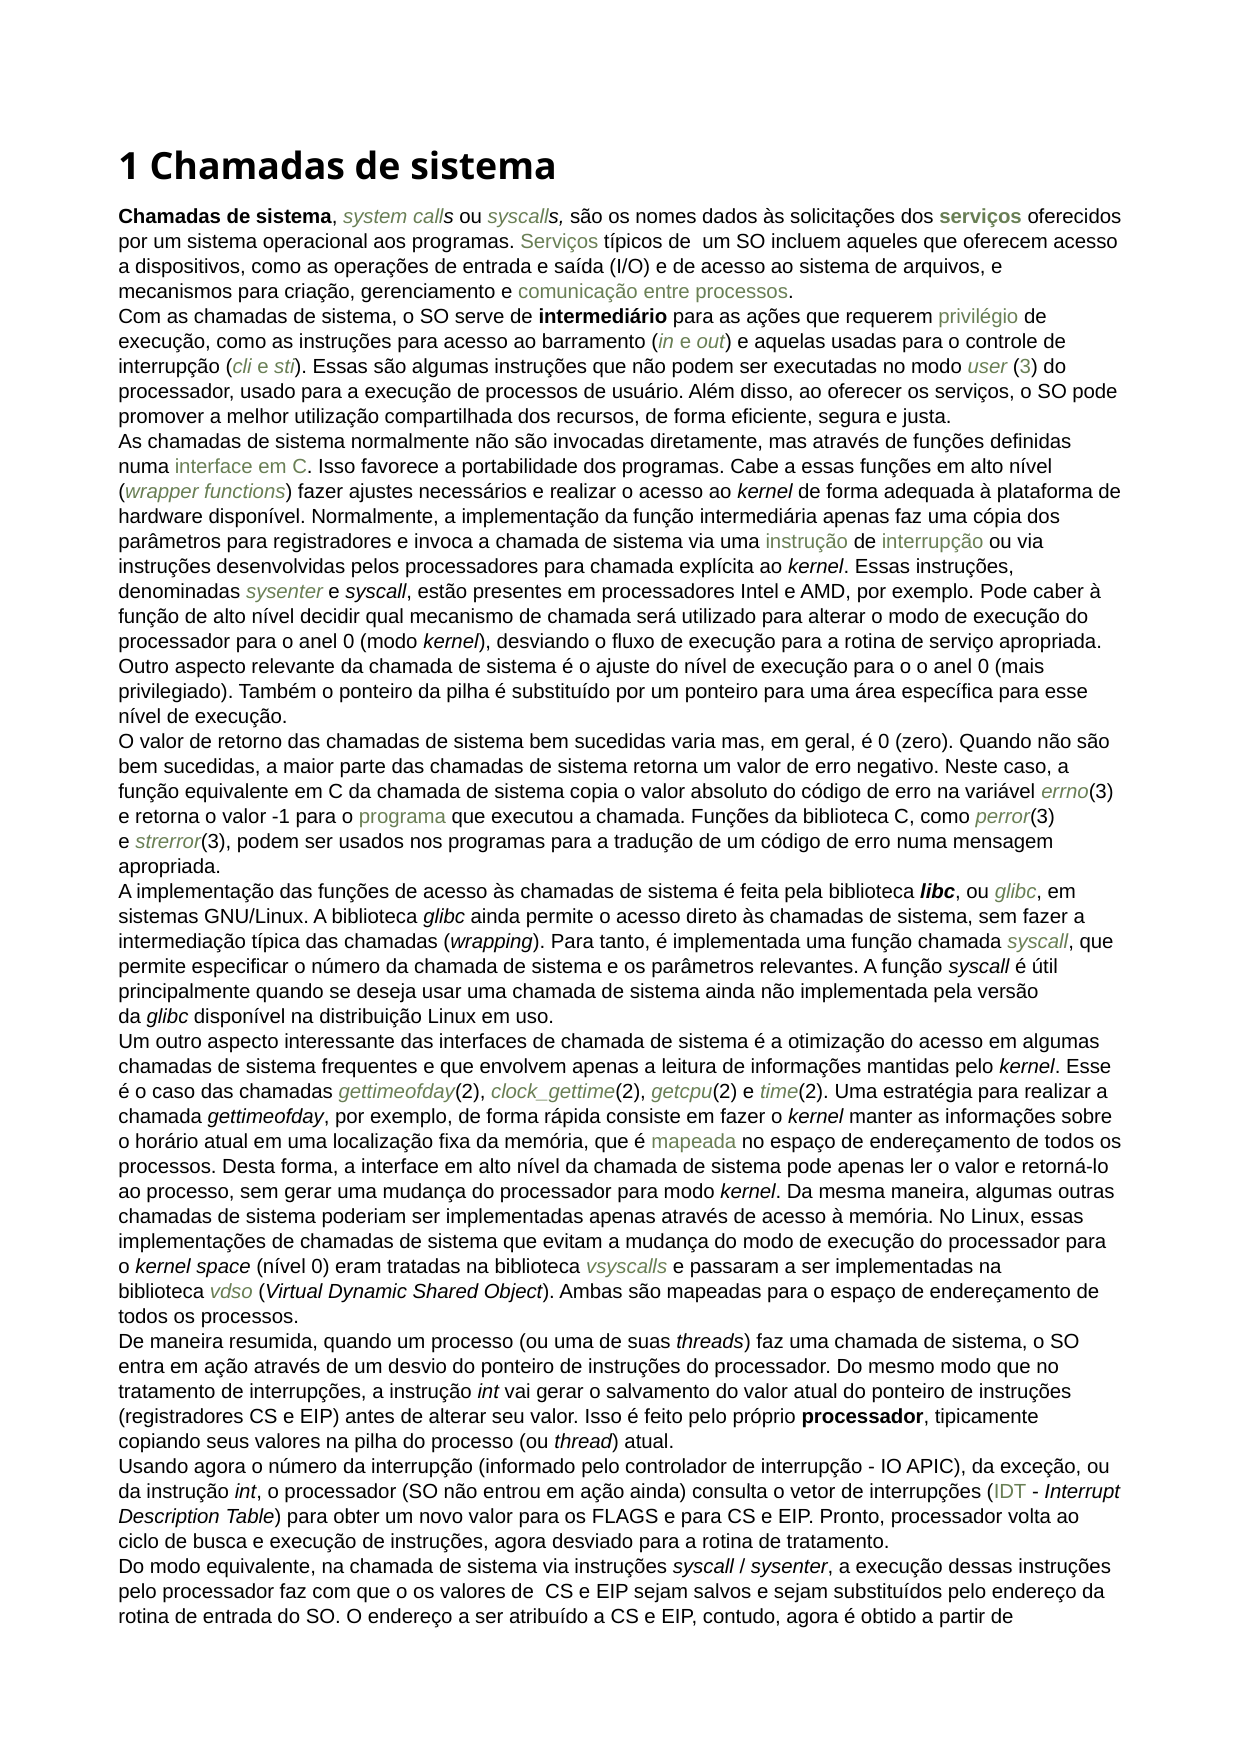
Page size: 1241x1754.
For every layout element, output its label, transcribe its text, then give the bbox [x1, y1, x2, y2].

text Do modo equivalente, na chamada de sistema via instruções syscall / sysenter, a execução dessas instruções pelo processador faz com que o os valores de CS e EIP sejam salvos e sejam substituídos pelo endereço da rotina de entrada do SO. O endereço a ser atribuído a CS e EIP, contudo, agora é obtido a partir de [118, 1552, 1122, 1627]
text Um outro aspecto interessante das interfaces de chamada de sistema é a otimização do acesso em algumas chamadas de sistema frequentes e que envolvem apenas a leitura de informações mantidas pelo kernel. Esse é o caso das chamadas gettimeofday(2), clock_gettime(2), getcpu(2) e time(2). Uma estratégia para realizar a chamada gettimeofday, por exemplo, de forma rápida consiste em fazer o kernel manter as informações sobre o horário atual em uma localização fixa da memória, que é mapeada no espaço de endereçamento de todos os processos. Desta forma, a interface em alto nível da chamada de sistema pode apenas ler o valor e retorná-lo ao processo, sem gerar uma mudança do processador para modo kernel. Da mesma maneira, algumas outras chamadas de sistema poderiam ser implementadas apenas através de acesso à memória. No Linux, essas implementações de chamadas de sistema que evitam a mudança do modo de execução do processador para o kernel space (nível 0) eram tratadas na biblioteca vsyscalls e passaram a ser implementadas na biblioteca vdso (Virtual Dynamic Shared Object). Ambas são mapeadas para o espaço de endereçamento de todos os processos. [118, 1027, 1122, 1327]
subtitle 1 Chamadas de sistema [118, 139, 1122, 190]
text Chamadas de sistema, system calls ou syscalls, são os nomes dados às solicitações dos serviços oferecidos por um sistema operacional aos programas. Serviços típicos de um SO incluem aqueles que oferecem acesso a dispositivos, como as operações de entrada e saída (I/O) e de acesso ao sistema de arquivos, e mecanismos para criação, gerenciamento e comunicação entre processos. [118, 202, 1122, 302]
text Usando agora o número da interrupção (informado pelo controlador de interrupção - IO APIC), da exceção, ou da instrução int, o processador (SO não entrou em ação ainda) consulta o vetor de interrupções (IDT - Interrupt Description Table) para obter um novo valor para os FLAGS e para CS e EIP. Pronto, processador volta ao ciclo de busca e execução de instruções, agora desviado para a rotina de tratamento. [118, 1452, 1122, 1552]
text Com as chamadas de sistema, o SO serve de intermediário para as ações que requerem privilégio de execução, como as instruções para acesso ao barramento (in e out) e aquelas usadas para o controle de interrupção (cli e sti). Essas são algumas instruções que não podem ser executadas no modo user (3) do processador, usado para a execução de processos de usuário. Além disso, ao oferecer os serviços, o SO pode promover a melhor utilização compartilhada dos recursos, de forma eficiente, segura e justa. [118, 302, 1122, 427]
text A implementação das funções de acesso às chamadas de sistema é feita pela biblioteca libc, ou glibc, em sistemas GNU/Linux. A biblioteca glibc ainda permite o acesso direto às chamadas de sistema, sem fazer a intermediação típica das chamadas (wrapping). Para tanto, é implementada uma função chamada syscall, que permite especificar o número da chamada de sistema e os parâmetros relevantes. A função syscall é útil principalmente quando se deseja usar uma chamada de sistema ainda não implementada pela versão da glibc disponível na distribuição Linux em uso. [118, 877, 1122, 1027]
text As chamadas de sistema normalmente não são invocadas diretamente, mas através de funções definidas numa interface em C. Isso favorece a portabilidade dos programas. Cabe a essas funções em alto nível (wrapper functions) fazer ajustes necessários e realizar o acesso ao kernel de forma adequada à plataforma de hardware disponível. Normalmente, a implementação da função intermediária apenas faz uma cópia dos parâmetros para registradores e invoca a chamada de sistema via uma instrução de interrupção ou via instruções desenvolvidas pelos processadores para chamada explícita ao kernel. Essas instruções, denominadas sysenter e syscall, estão presentes em processadores Intel e AMD, por exemplo. Pode caber à função de alto nível decidir qual mecanismo de chamada será utilizado para alterar o modo de execução do processador para o anel 0 (modo kernel), desviando o fluxo de execução para a rotina de serviço apropriada. Outro aspecto relevante da chamada de sistema é o ajuste do nível de execução para o o anel 0 (mais privilegiado). Também o ponteiro da pilha é substituído por um ponteiro para uma área específica para esse nível de execução. [118, 427, 1122, 727]
text O valor de retorno das chamadas de sistema bem sucedidas varia mas, em geral, é 0 (zero). Quando não são bem sucedidas, a maior parte das chamadas de sistema retorna um valor de erro negativo. Neste caso, a função equivalente em C da chamada de sistema copia o valor absoluto do código de erro na variável errno(3) e retorna o valor -1 para o programa que executou a chamada. Funções da biblioteca C, como perror(3) e strerror(3), podem ser usados nos programas para a tradução de um código de erro numa mensagem apropriada. [118, 727, 1122, 877]
text De maneira resumida, quando um processo (ou uma de suas threads) faz uma chamada de sistema, o SO entra em ação através de um desvio do ponteiro de instruções do processador. Do mesmo modo que no tratamento de interrupções, a instrução int vai gerar o salvamento do valor atual do ponteiro de instruções (registradores CS e EIP) antes de alterar seu valor. Isso é feito pelo próprio processador, tipicamente copiando seus valores na pilha do processo (ou thread) atual. [118, 1327, 1122, 1452]
